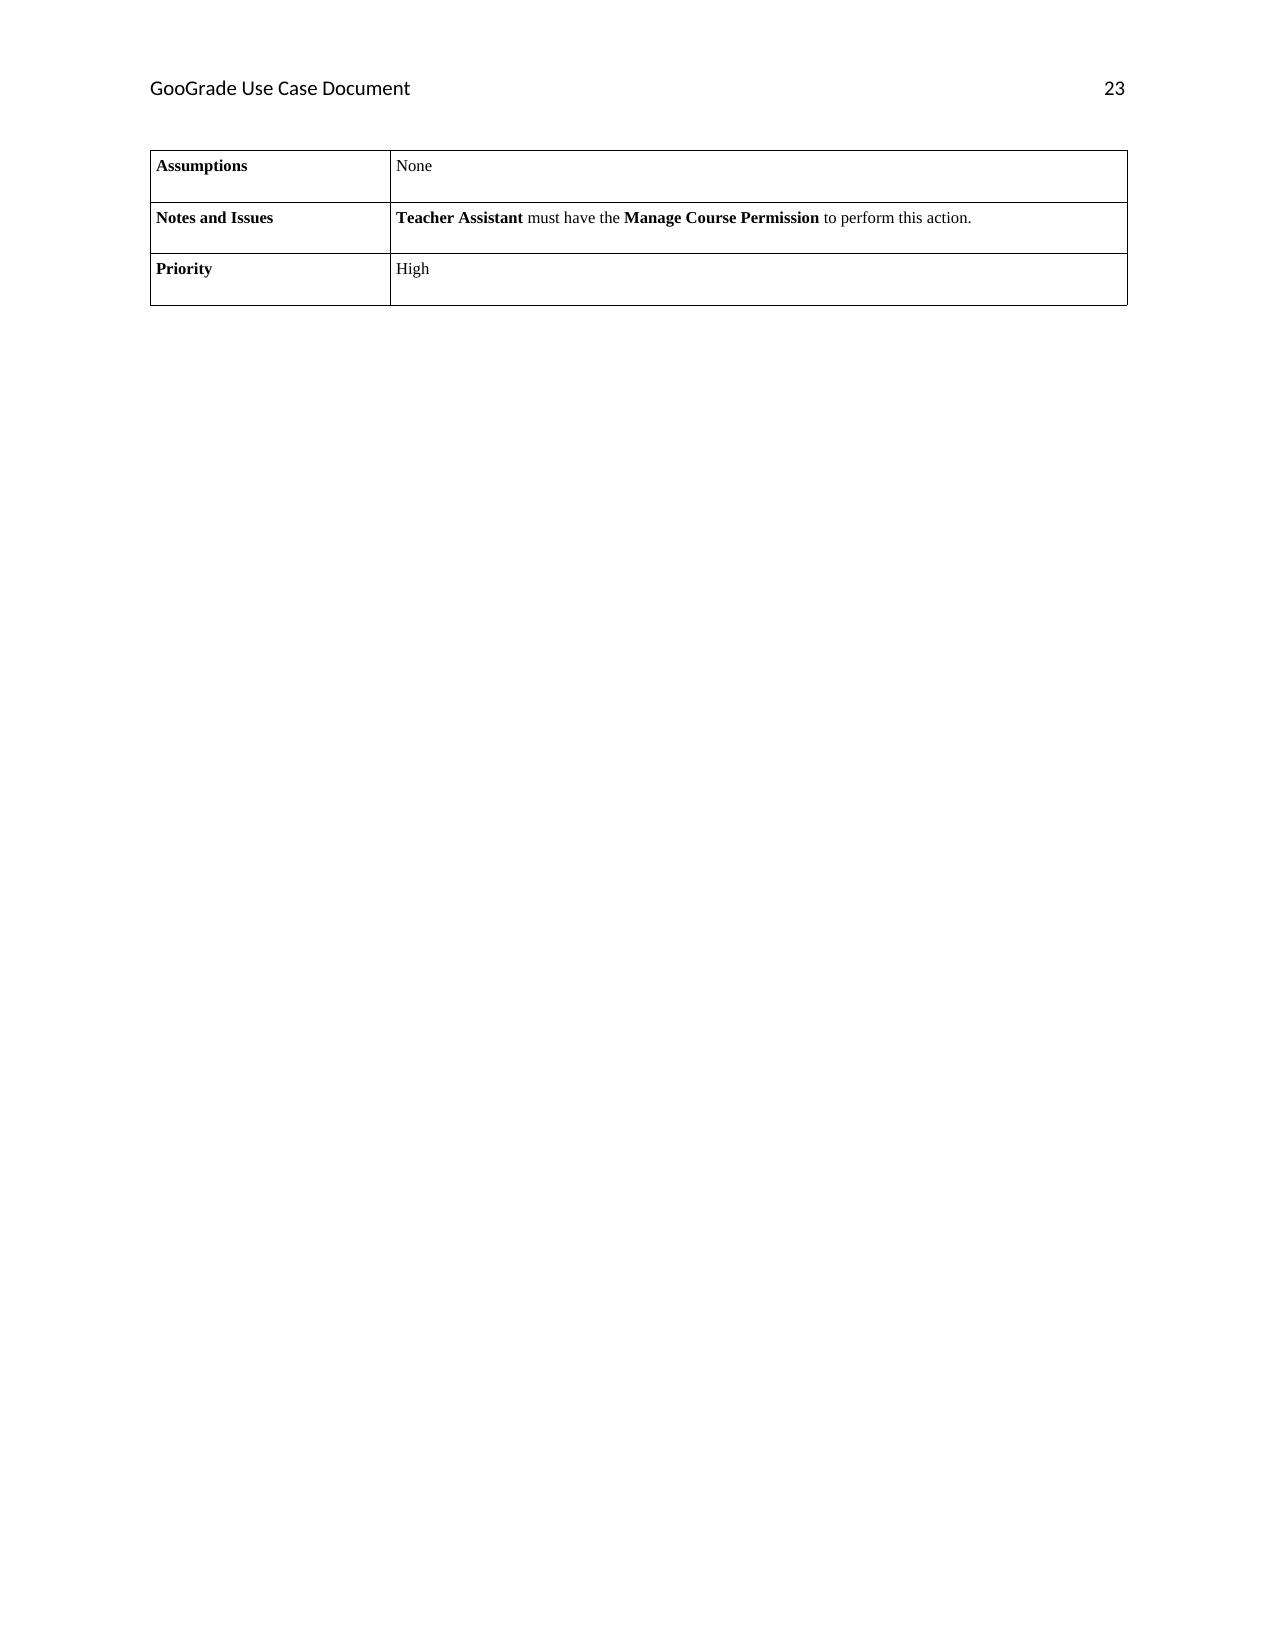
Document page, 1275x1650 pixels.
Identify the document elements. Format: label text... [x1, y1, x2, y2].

table_cell None [391, 151, 1127, 202]
table_cell Teacher Assistant must have the Manage Course Permission to perform this action. [391, 203, 1127, 253]
table_cell Assumptions [151, 151, 390, 202]
table_cell High [391, 254, 1127, 305]
table_cell Priority [151, 254, 390, 305]
table_cell Notes and Issues [151, 203, 390, 253]
